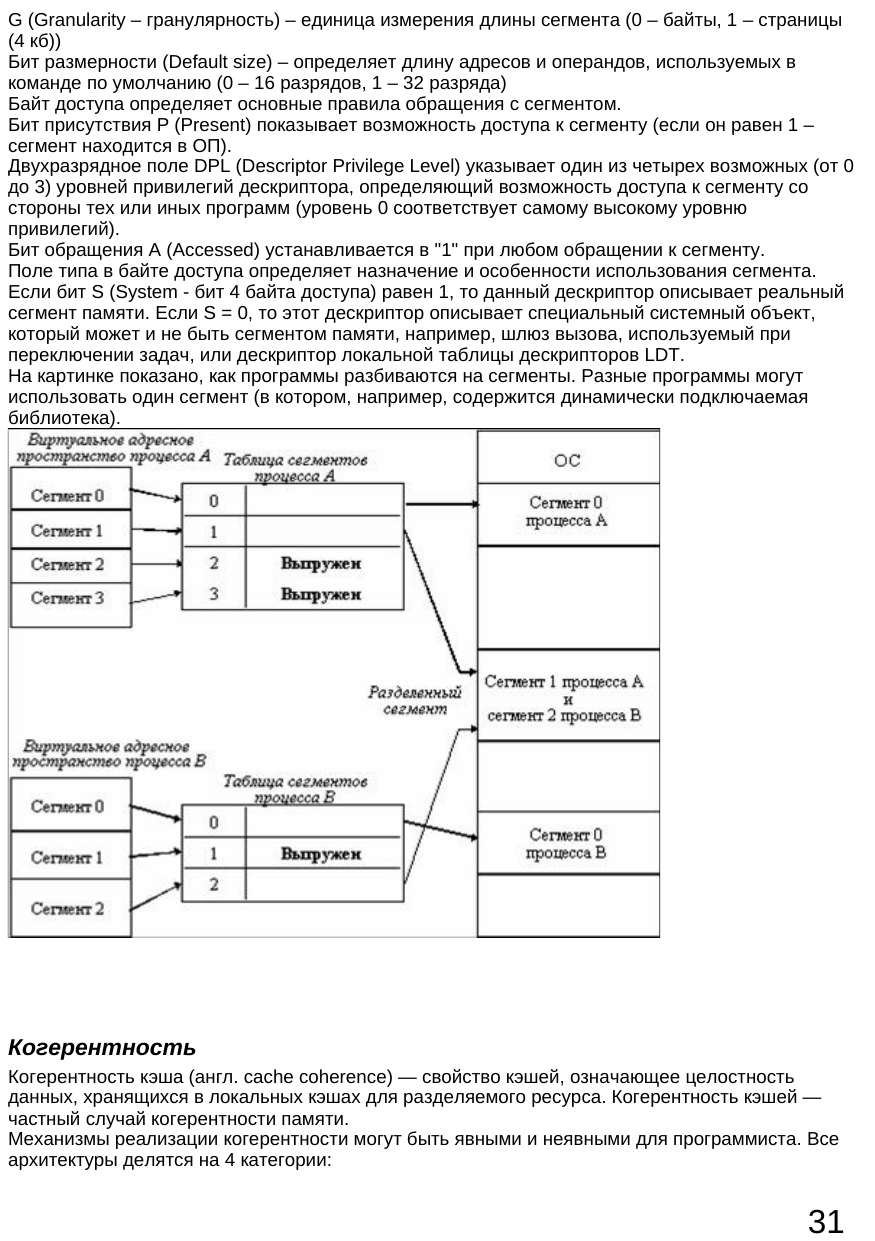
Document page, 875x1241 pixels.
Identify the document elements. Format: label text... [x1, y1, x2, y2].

text Байт доступа определяет основные правила обращения с сегментом. [8, 93, 861, 114]
text Бит обращения A (Accessed) устанавливается в "1" при любом обращении к сегменту. [8, 240, 861, 261]
subtitle Когерентность [8, 1034, 861, 1060]
text Поле типа в байте доступа определяет назначение и особенности использования сегмента. Если бит S (System - бит 4 байта доступа) равен 1, то данный дескриптор описывает реальный сегмент памяти. Если S = 0, то этот дескриптор описывает специальный системный объект, который может и не быть сегментом памяти, например, шлюз вызова, используемый при переключении задач, или дескриптор локальной таблицы дескрипторов LDT. [8, 261, 861, 365]
text Бит присутствия P (Present) показывает возможность доступа к сегменту (если он равен 1 – сегмент находится в ОП). [8, 114, 861, 156]
picture [7, 428, 661, 938]
text Бит размерности (Default size) – определяет длину адресов и операндов, используемых в команде по умолчанию (0 – 16 разрядов, 1 – 32 разряда) [8, 51, 861, 93]
text Когерентность кэша (англ. cache coherence) — свойство кэшей, означающее целостность данных, хранящихся в локальных кэшах для разделяемого ресурса. Когерентность кэшей — частный случай когерентности памяти. [8, 1066, 861, 1129]
text Механизмы реализации когерентности могут быть явными и неявными для программиста. Все архитектуры делятся на 4 категории: [8, 1129, 861, 1171]
text На картинке показано, как программы разбиваются на сегменты. Разные программы могут использовать один сегмент (в котором, например, содержится динамически подключаемая библиотека). [8, 365, 861, 428]
text Двухразрядное поле DPL (Descriptor Privilege Level) указывает один из четырех возможных (от 0 до 3) уровней привилегий дескриптора, определяющий возможность доступа к сегменту со стороны тех или иных программ (уровень 0 соответствует самому высокому уровню привилегий). [8, 156, 861, 240]
text G (Granularity – гранулярность) – единица измерения длины сегмента (0 – байты, 1 – страницы (4 кб)) [8, 9, 861, 51]
